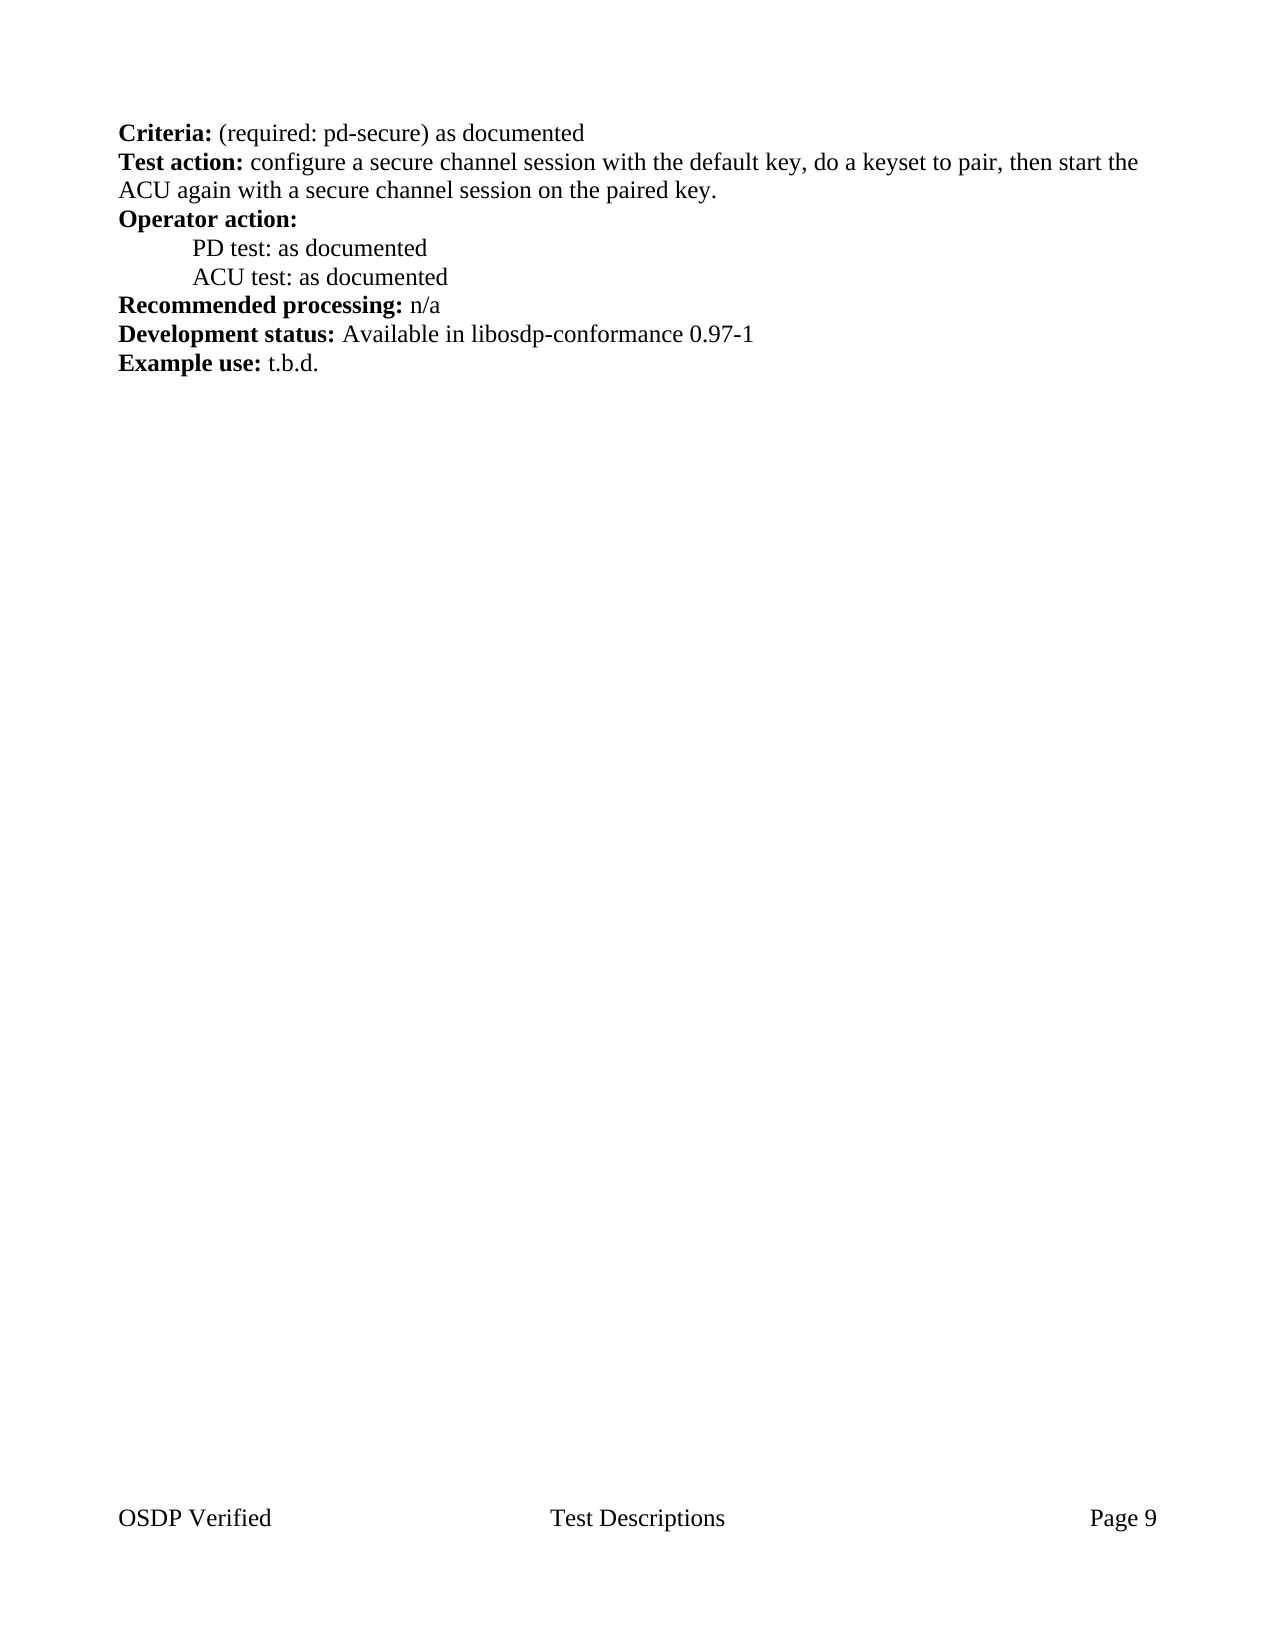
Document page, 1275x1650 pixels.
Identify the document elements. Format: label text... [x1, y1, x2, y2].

text Development status: Available in libosdp-conformance 0.97-1 [118, 319, 1157, 348]
text Test action: configure a secure channel session with the default key, do a keyset to pair, then start the ACU again with a secure channel session on the paired key. [118, 147, 1157, 204]
text PD test: as documented [118, 233, 1157, 262]
text Recommended processing: n/a [118, 291, 1157, 319]
text ACU test: as documented [118, 262, 1157, 291]
text Operator action: [118, 204, 1157, 233]
text Example use: t.b.d. [118, 348, 1157, 377]
text Criteria: (required: pd-secure) as documented [118, 118, 1157, 147]
